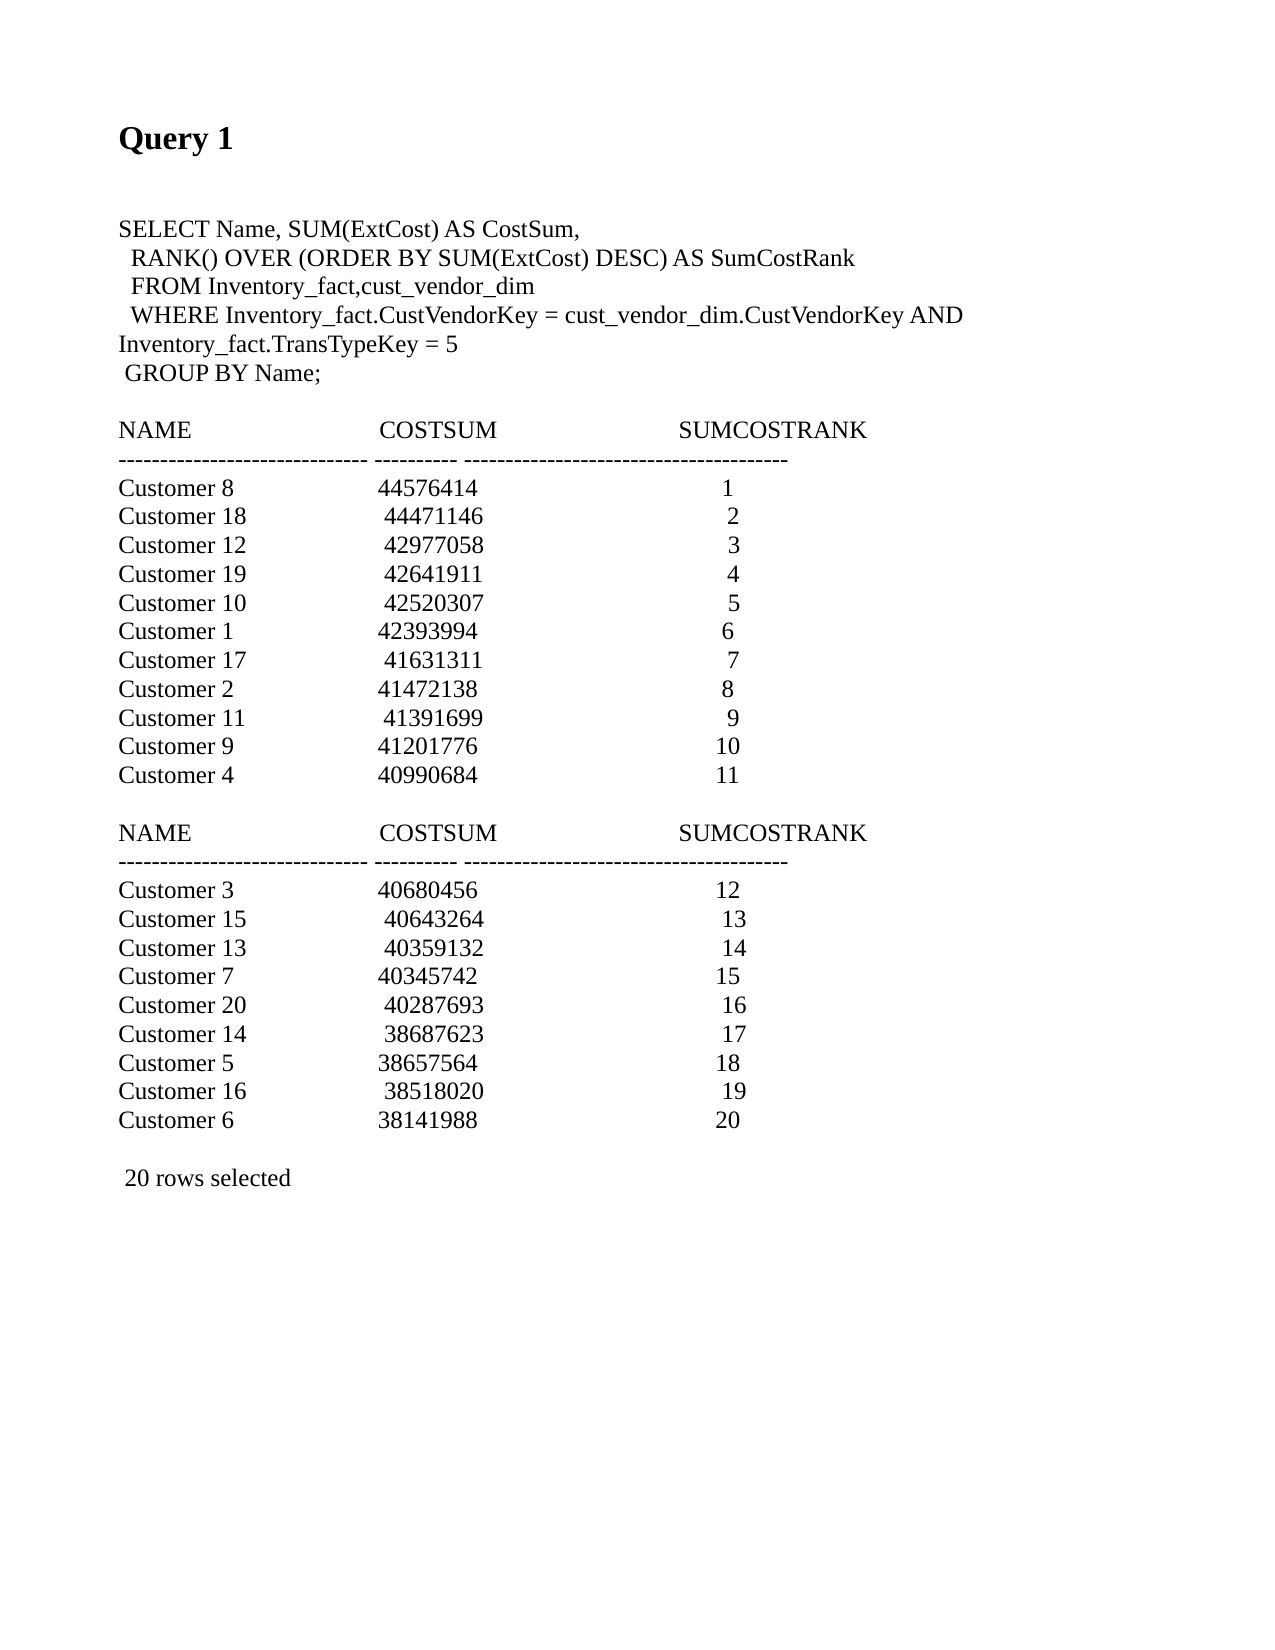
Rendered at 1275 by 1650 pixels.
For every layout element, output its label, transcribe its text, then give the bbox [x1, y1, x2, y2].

text NAME COSTSUM SUMCOSTRANK [118, 415, 1157, 444]
text Query 1 [118, 118, 1157, 156]
text Customer 7 40345742 15 [118, 961, 1157, 990]
text FROM Inventory_fact,cust_vendor_dim [118, 271, 1157, 300]
text ------------------------------ ---------- --------------------------------------- [118, 444, 1157, 473]
text WHERE Inventory_fact.CustVendorKey = cust_vendor_dim.CustVendorKey AND Inventory_fact.TransTypeKey = 5 [118, 300, 1157, 358]
text Customer 2 41472138 8 [118, 674, 1157, 703]
text ------------------------------ ---------- --------------------------------------- [118, 846, 1157, 875]
text RANK() OVER (ORDER BY SUM(ExtCost) DESC) AS SumCostRank [118, 243, 1157, 271]
text Customer 20 40287693 16 [118, 990, 1157, 1019]
text Customer 3 40680456 12 [118, 875, 1157, 904]
text Customer 9 41201776 10 [118, 731, 1157, 760]
text Customer 8 44576414 1 [118, 473, 1157, 501]
text Customer 14 38687623 17 [118, 1019, 1157, 1048]
text Customer 19 42641911 4 [118, 559, 1157, 588]
text 20 rows selected [118, 1163, 1157, 1191]
text Customer 11 41391699 9 [118, 703, 1157, 731]
text NAME COSTSUM SUMCOSTRANK [118, 818, 1157, 846]
text Customer 16 38518020 19 [118, 1076, 1157, 1105]
text Customer 12 42977058 3 [118, 530, 1157, 559]
text Customer 17 41631311 7 [118, 645, 1157, 674]
text Customer 5 38657564 18 [118, 1048, 1157, 1076]
text Customer 15 40643264 13 [118, 904, 1157, 933]
text Customer 4 40990684 11 [118, 760, 1157, 789]
text Customer 6 38141988 20 [118, 1105, 1157, 1134]
text Customer 13 40359132 14 [118, 933, 1157, 961]
text GROUP BY Name; [118, 358, 1157, 386]
text Customer 1 42393994 6 [118, 616, 1157, 645]
text SELECT Name, SUM(ExtCost) AS CostSum, [118, 214, 1157, 243]
text Customer 18 44471146 2 [118, 501, 1157, 530]
text Customer 10 42520307 5 [118, 588, 1157, 616]
